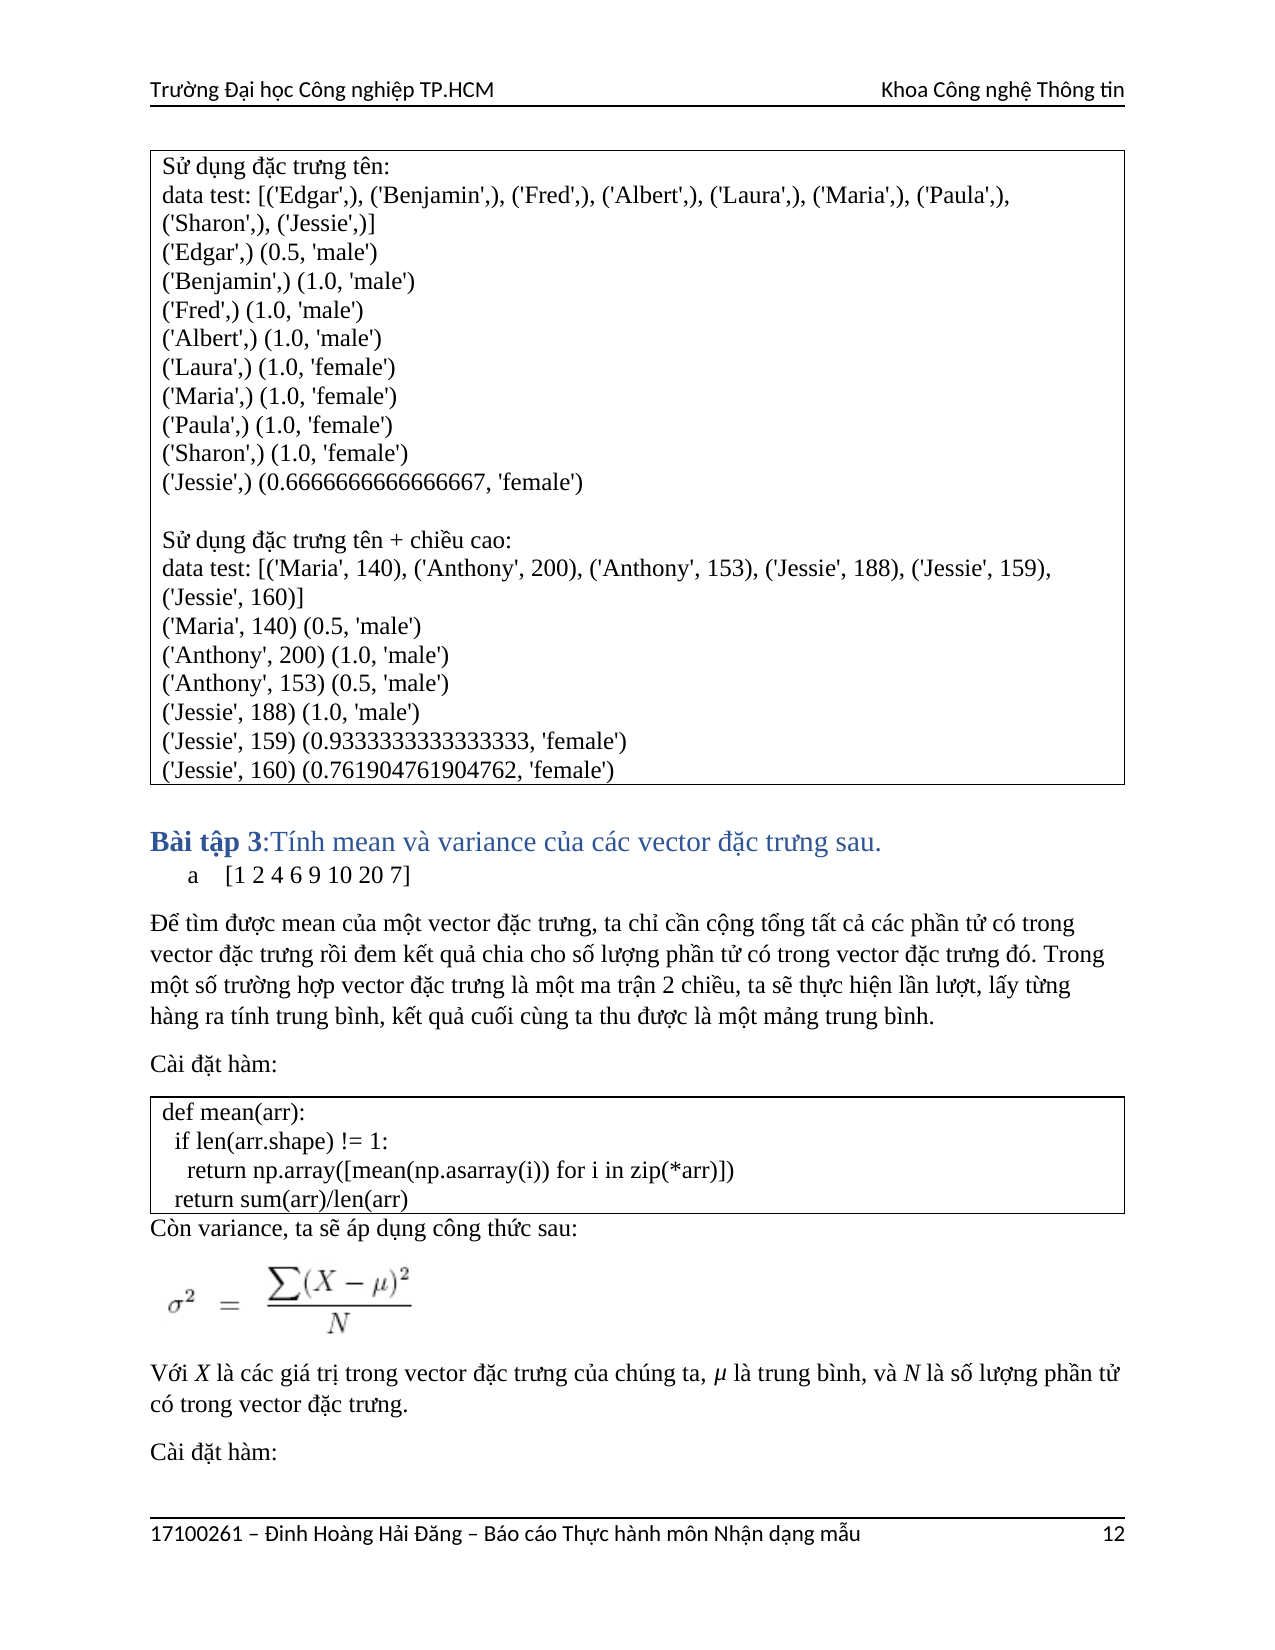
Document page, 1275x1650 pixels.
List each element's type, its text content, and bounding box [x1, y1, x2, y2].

table_header def mean(arr): if len(arr.shape) != 1: return np.array([mean(np.asarray(i)) for i in zip(*arr)]) return sum(arr)/len(arr) [151, 1098, 1124, 1212]
text Còn variance, ta sẽ áp dụng công thức sau: [150, 1214, 1125, 1242]
text Cài đặt hàm: [150, 1049, 1125, 1077]
list [1 2 4 6 9 10 20 7] [187, 860, 1125, 889]
text Với X là các giá trị trong vector đặc trưng của chúng ta, là trung bình, và N là số lượng phần tử có trong vector đặc trưng. [150, 1358, 1125, 1418]
table_header Sử dụng đặc trưng tên: data test: [('Edgar',), ('Benjamin',), ('Fred',), ('Albert',), ('Laura',), ('Maria',), ('Paula',), ('Sharon',), ('Jessie',)] ('Edgar',) (0.5, 'male') ('Benjamin',) (1.0, 'male') ('Fred',) (1.0, 'male') ('Albert',) (1.0, 'male') ('Laura',) (1.0, 'female') ('Maria',) (1.0, 'female') ('Paula',) (1.0, 'female') ('Sharon',) (1.0, 'female') ('Jessie',) (0.6666666666666667, 'female') Sử dụng đặc trưng tên + chiều cao: data test: [('Maria', 140), ('Anthony', 200), ('Anthony', 153), ('Jessie', 188), ('Jessie', 159), ('Jessie', 160)] ('Maria', 140) (0.5, 'male') ('Anthony', 200) (1.0, 'male') ('Anthony', 153) (0.5, 'male') ('Jessie', 188) (1.0, 'male') ('Jessie', 159) (0.9333333333333333, 'female') ('Jessie', 160) (0.761904761904762, 'female') [151, 151, 1124, 783]
text Cài đặt hàm: [150, 1437, 1125, 1466]
subtitle Bài tập 3:Tính mean và variance của các vector đặc trưng sau. [150, 824, 1125, 857]
text Để tìm được mean của một vector đặc trưng, ta chỉ cần cộng tổng tất cả các phần tử có trong vector đặc trưng rồi đem kết quả chia cho số lượng phần tử có trong vector đặc trưng đó. Trong một số trường hợp vector đặc trưng là một ma trận 2 chiều, ta sẽ thực hiện lần lượt, lấy từng hàng ra tính trung bình, kết quả cuối cùng ta thu được là một mảng trung bình. [150, 908, 1125, 1030]
picture [150, 1261, 426, 1340]
